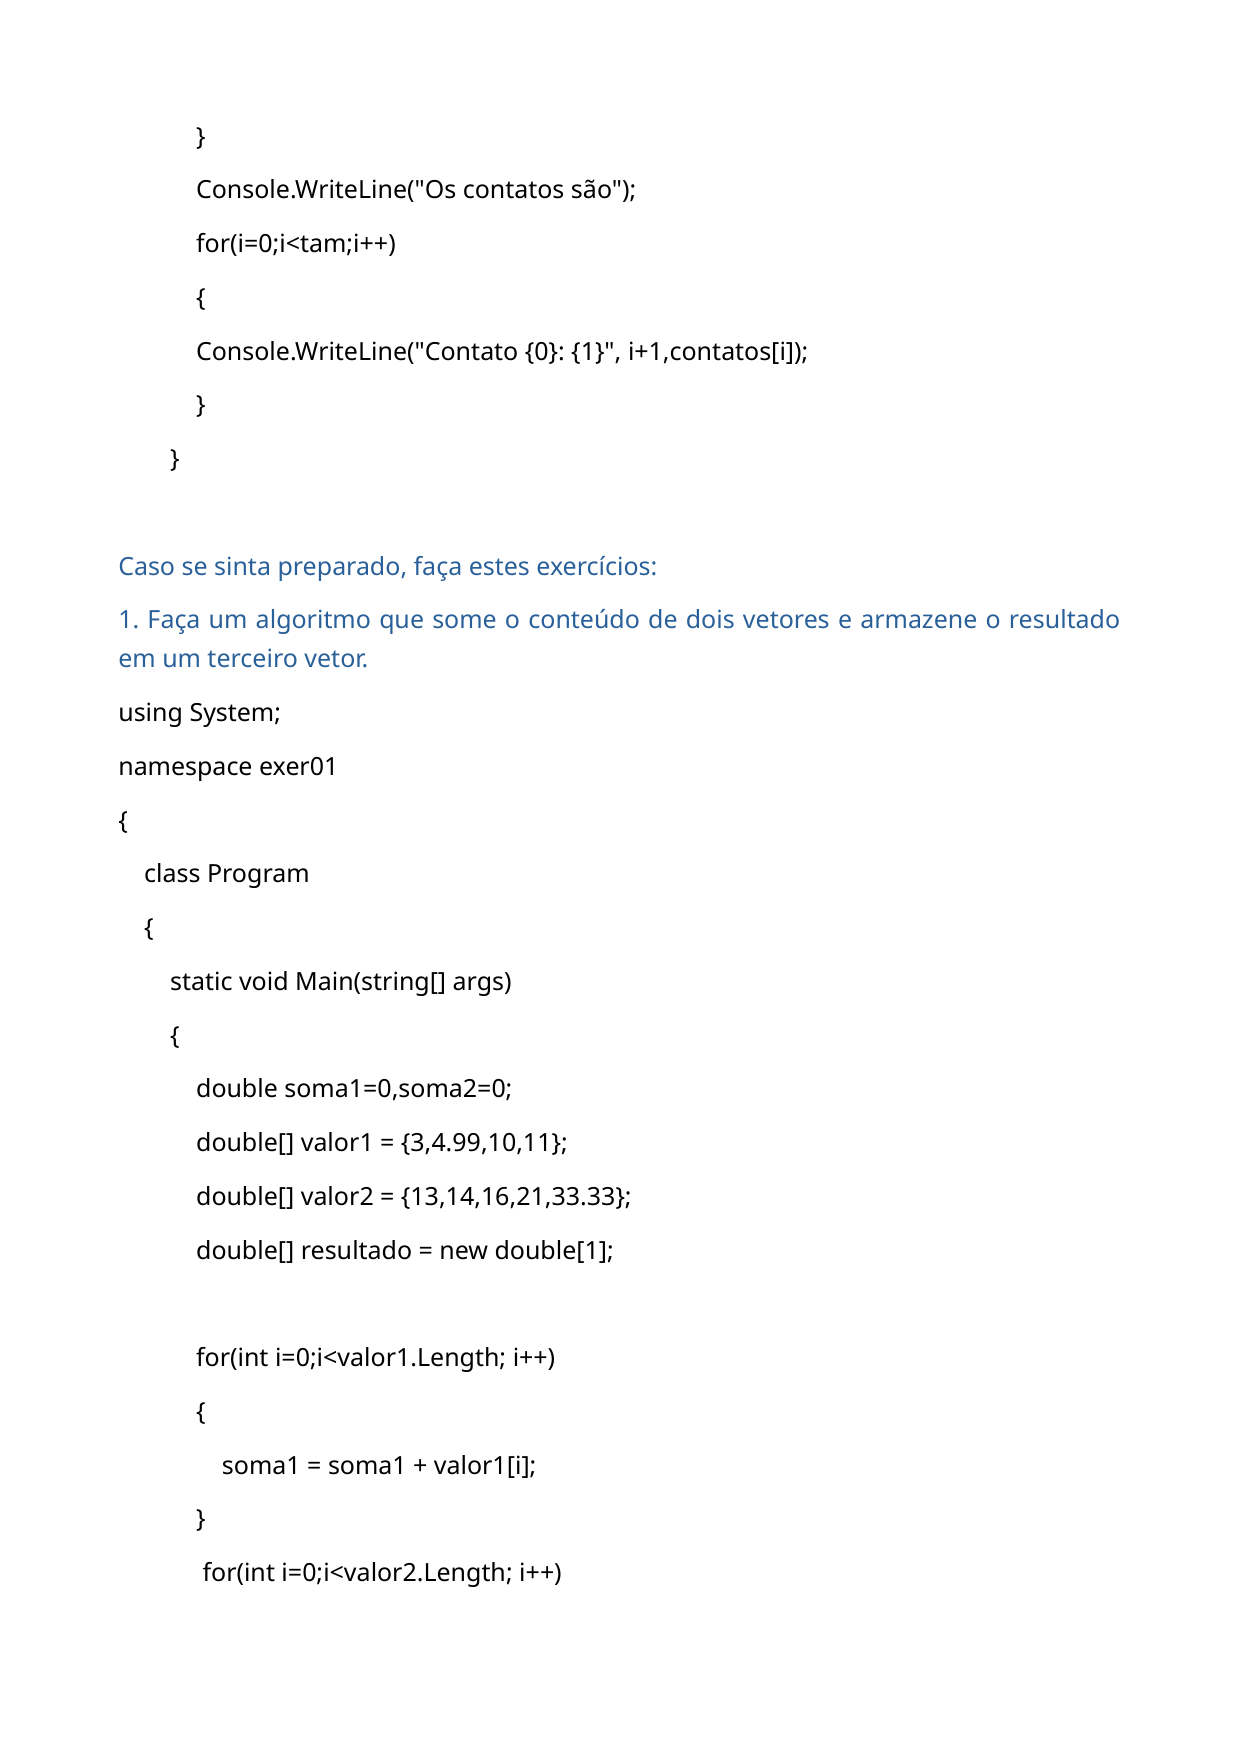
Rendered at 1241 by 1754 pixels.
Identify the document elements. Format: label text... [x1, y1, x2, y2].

text 1. Faça um algoritmo que some o conteúdo de dois vetores e armazene o resultado em um terceiro vetor. [118, 602, 1122, 675]
text { [118, 802, 1122, 836]
text for(int i=0;i<valor2.Length; i++) [118, 1555, 1122, 1589]
text double[] resultado = new double[1]; [118, 1232, 1122, 1266]
text static void Main(string[] args) [118, 963, 1122, 998]
text { [118, 1017, 1122, 1051]
text Caso se sinta preparado, faça estes exercícios: [118, 548, 1122, 582]
text } [118, 118, 1122, 152]
text } [118, 441, 1122, 475]
text class Program [118, 856, 1122, 890]
text double[] valor1 = {3,4.99,10,11}; [118, 1125, 1122, 1159]
text } [118, 387, 1122, 421]
text { [118, 1393, 1122, 1428]
text { [118, 910, 1122, 944]
text } [118, 1501, 1122, 1535]
text for(i=0;i<tam;i++) [118, 226, 1122, 260]
text { [118, 279, 1122, 313]
text double[] valor2 = {13,14,16,21,33.33}; [118, 1178, 1122, 1213]
text double soma1=0,soma2=0; [118, 1071, 1122, 1105]
text Console.WriteLine("Contato {0}: {1}", i+1,contatos[i]); [118, 333, 1122, 367]
text soma1 = soma1 + valor1[i]; [118, 1447, 1122, 1481]
text for(int i=0;i<valor1.Length; i++) [118, 1340, 1122, 1374]
text Console.WriteLine("Os contatos são"); [118, 172, 1122, 206]
text namespace exer01 [118, 748, 1122, 783]
text using System; [118, 695, 1122, 729]
